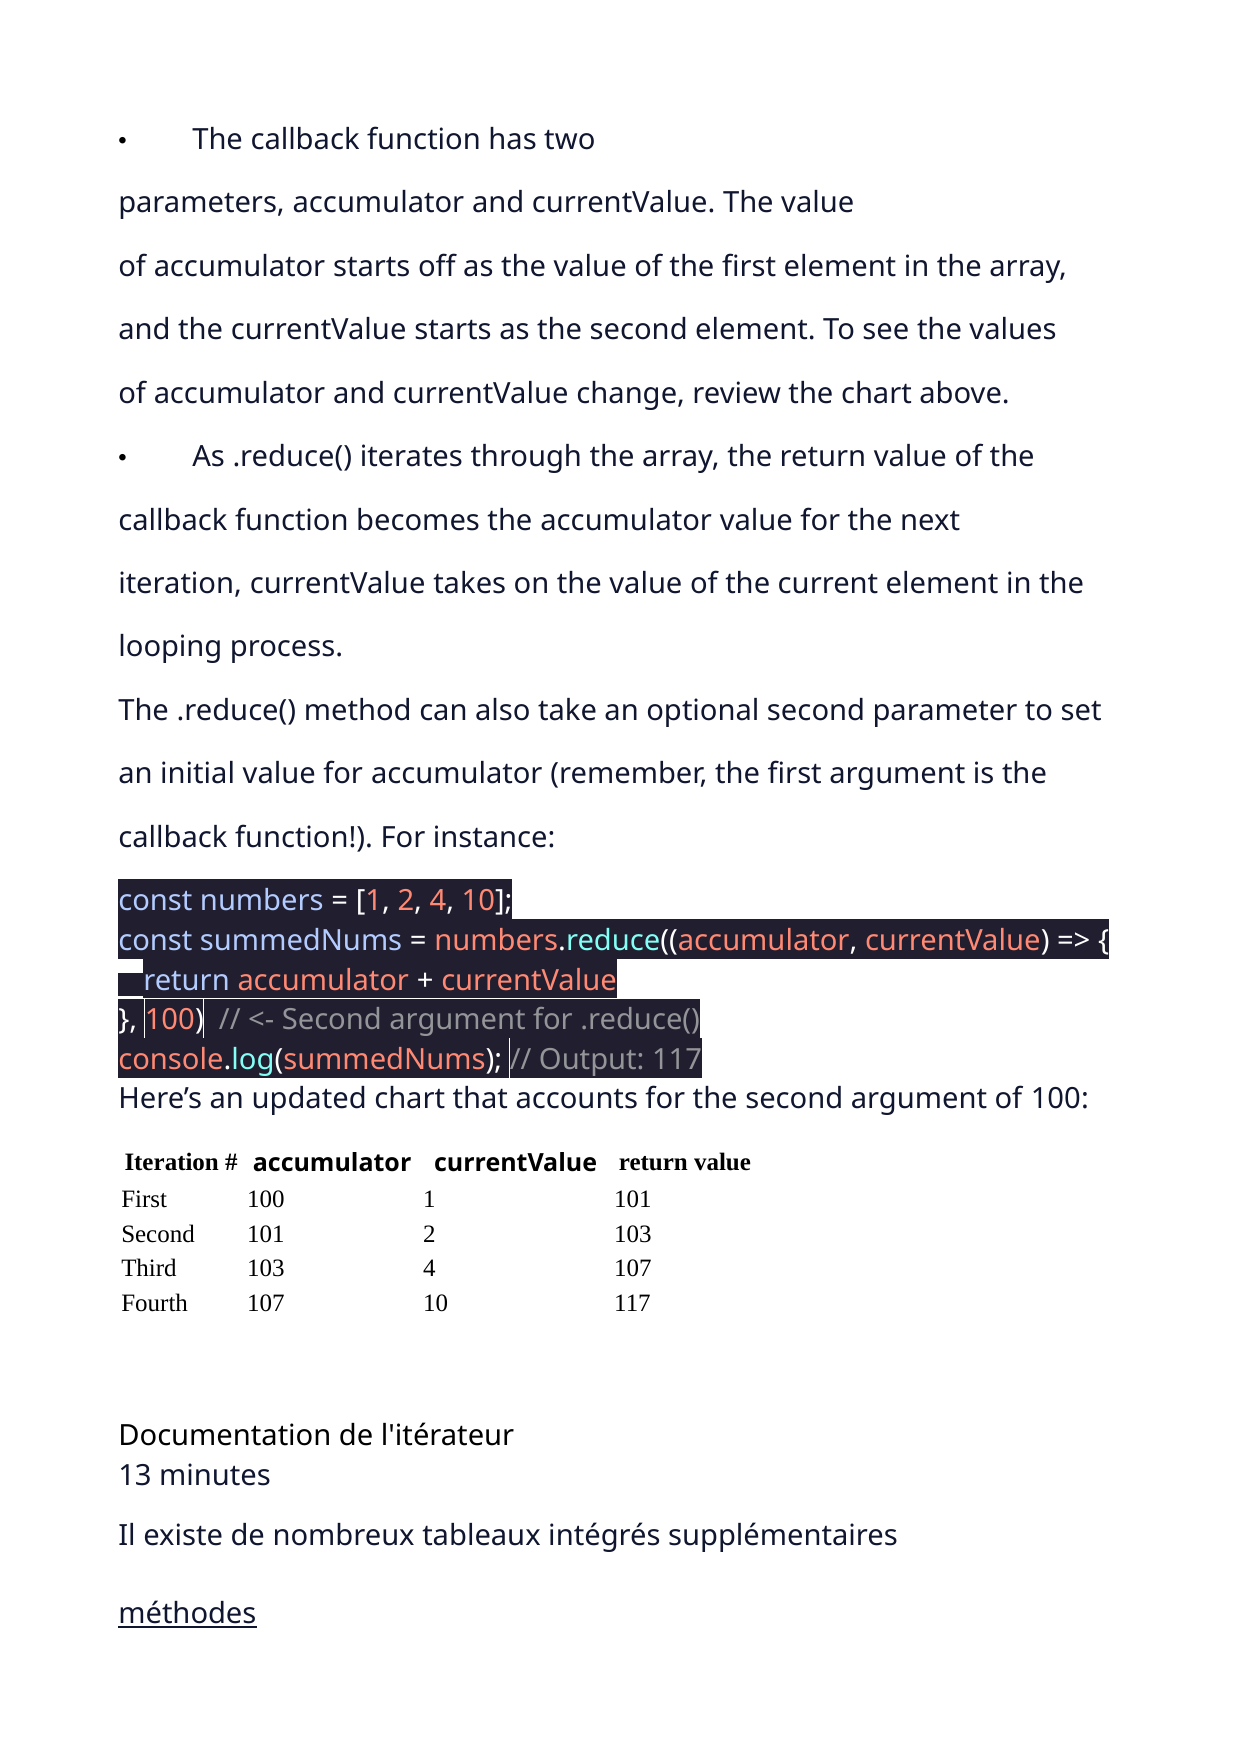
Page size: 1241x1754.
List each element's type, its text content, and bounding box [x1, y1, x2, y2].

table_cell 103 [611, 1216, 759, 1250]
table_header currentValue [420, 1141, 611, 1181]
text }, 100) // <- Second argument for .reduce() [118, 998, 1122, 1038]
table_cell 10 [420, 1285, 611, 1319]
table_cell 4 [420, 1250, 611, 1285]
table_cell 101 [244, 1216, 420, 1250]
text Il existe de nombreux tableaux intégrés supplémentaires [118, 1514, 1122, 1554]
list The callback function has two parameters, accumulator and currentValue. The value of accumulator starts off as the value of the first element in the array, and the currentValue starts as the second element. To see the values of accumulator and currentValue change, review the chart above. [118, 118, 1122, 412]
table_cell 107 [244, 1285, 420, 1319]
text console.log(summedNums); // Output: 117 [118, 1038, 1122, 1078]
table_cell 100 [244, 1181, 420, 1216]
table_cell 103 [244, 1250, 420, 1285]
subtitle Documentation de l'itérateur [118, 1415, 1122, 1454]
table_header accumulator [244, 1141, 420, 1181]
table_header Iteration # [118, 1141, 244, 1181]
table_cell Fourth [118, 1285, 244, 1319]
table_cell 2 [420, 1216, 611, 1250]
text Here’s an updated chart that accounts for the second argument of 100: [118, 1078, 1122, 1117]
table_cell 1 [420, 1181, 611, 1216]
text méthodes [118, 1593, 1122, 1632]
table_cell 107 [611, 1250, 759, 1285]
text const summedNums = numbers.reduce((accumulator, currentValue) => { [118, 919, 1122, 959]
table_cell 101 [611, 1181, 759, 1216]
text const numbers = [1, 2, 4, 10]; [118, 879, 1122, 919]
text return accumulator + currentValue [118, 959, 1122, 998]
list As .reduce() iterates through the array, the return value of the callback function becomes the accumulator value for the next iteration, currentValue takes on the value of the current element in the looping process. [118, 435, 1122, 665]
table_header return value [611, 1141, 759, 1181]
table_cell 117 [611, 1285, 759, 1319]
text 13 minutes [118, 1454, 1122, 1494]
table_cell Third [118, 1250, 244, 1285]
table_cell First [118, 1181, 244, 1216]
text The .reduce() method can also take an optional second parameter to set an initial value for accumulator (remember, the first argument is the callback function!). For instance: [118, 689, 1122, 856]
table_cell Second [118, 1216, 244, 1250]
